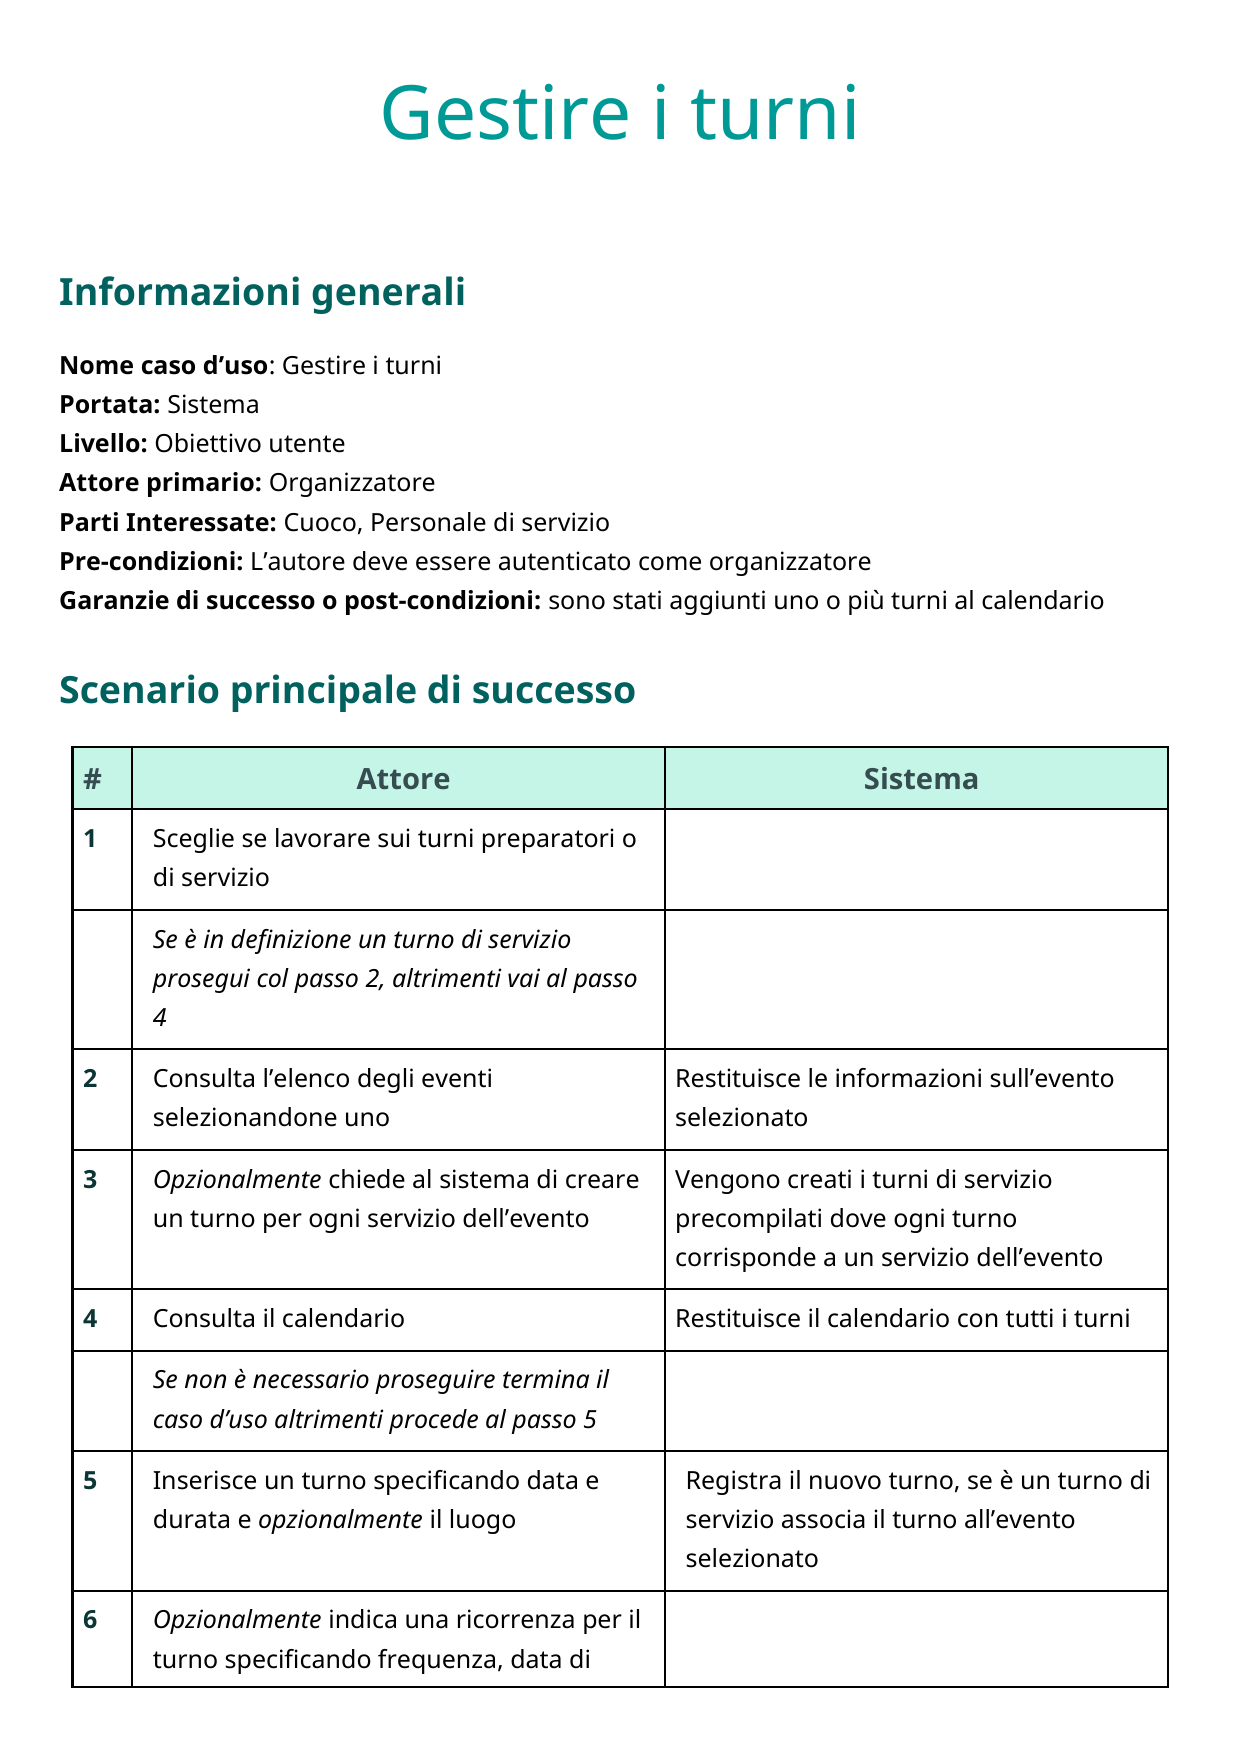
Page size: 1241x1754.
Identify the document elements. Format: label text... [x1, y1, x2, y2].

text Attore primario: Organizzatore [59, 465, 1181, 499]
table_cell Inserisce un turno specificando data e durata e opzionalmente il luogo [133, 1452, 664, 1589]
table_cell Sceglie se lavorare sui turni preparatori o di servizio [133, 810, 664, 909]
table_header Sistema [666, 748, 1167, 808]
text Garanzie di successo o post-condizioni: sono stati aggiunti uno o più turni al calendario [59, 583, 1181, 617]
table_cell [666, 1352, 1167, 1450]
table_header # [74, 748, 131, 808]
table_cell 3 [74, 1151, 131, 1288]
table_cell 2 [74, 1050, 131, 1149]
text Nome caso d’uso: Gestire i turni [59, 348, 1181, 382]
table_cell Opzionalmente chiede al sistema di creare un turno per ogni servizio dell’evento [133, 1151, 664, 1288]
table_header Attore [133, 748, 664, 808]
table_cell 6 [74, 1592, 131, 1686]
text Parti Interessate: Cuoco, Personale di servizio [59, 504, 1181, 538]
table_cell 1 [74, 810, 131, 909]
text Pre-condizioni: L’autore deve essere autenticato come organizzatore [59, 543, 1181, 577]
text Livello: Obiettivo utente [59, 426, 1181, 460]
text Portata: Sistema [59, 387, 1181, 421]
table_cell Consulta l’elenco degli eventi selezionandone uno [133, 1050, 664, 1149]
table_cell [666, 1592, 1167, 1686]
table_cell Se non è necessario proseguire termina il caso d’uso altrimenti procede al passo 5 [133, 1352, 664, 1450]
table_cell Registra il nuovo turno, se è un turno di servizio associa il turno all’evento selezionato [666, 1452, 1167, 1589]
table_cell [666, 810, 1167, 909]
table_cell [666, 911, 1167, 1048]
table_cell 4 [74, 1290, 131, 1349]
table_cell [74, 1352, 131, 1450]
table_cell Se è in definizione un turno di servizio prosegui col passo 2, altrimenti vai al passo 4 [133, 911, 664, 1048]
subtitle Gestire i turni [59, 59, 1181, 161]
table_cell Restituisce le informazioni sull’evento selezionato [666, 1050, 1167, 1149]
table_cell Consulta il calendario [133, 1290, 664, 1349]
table_cell Restituisce il calendario con tutti i turni [666, 1290, 1167, 1349]
table_cell [74, 911, 131, 1048]
subtitle Informazioni generali [59, 265, 1181, 316]
table_cell Opzionalmente indica una ricorrenza per il turno specificando frequenza, data di [133, 1592, 664, 1686]
table_cell 5 [74, 1452, 131, 1589]
table_cell Vengono creati i turni di servizio precompilati dove ogni turno corrisponde a un servizio dell’evento [666, 1151, 1167, 1288]
subtitle Scenario principale di successo [59, 663, 1181, 714]
